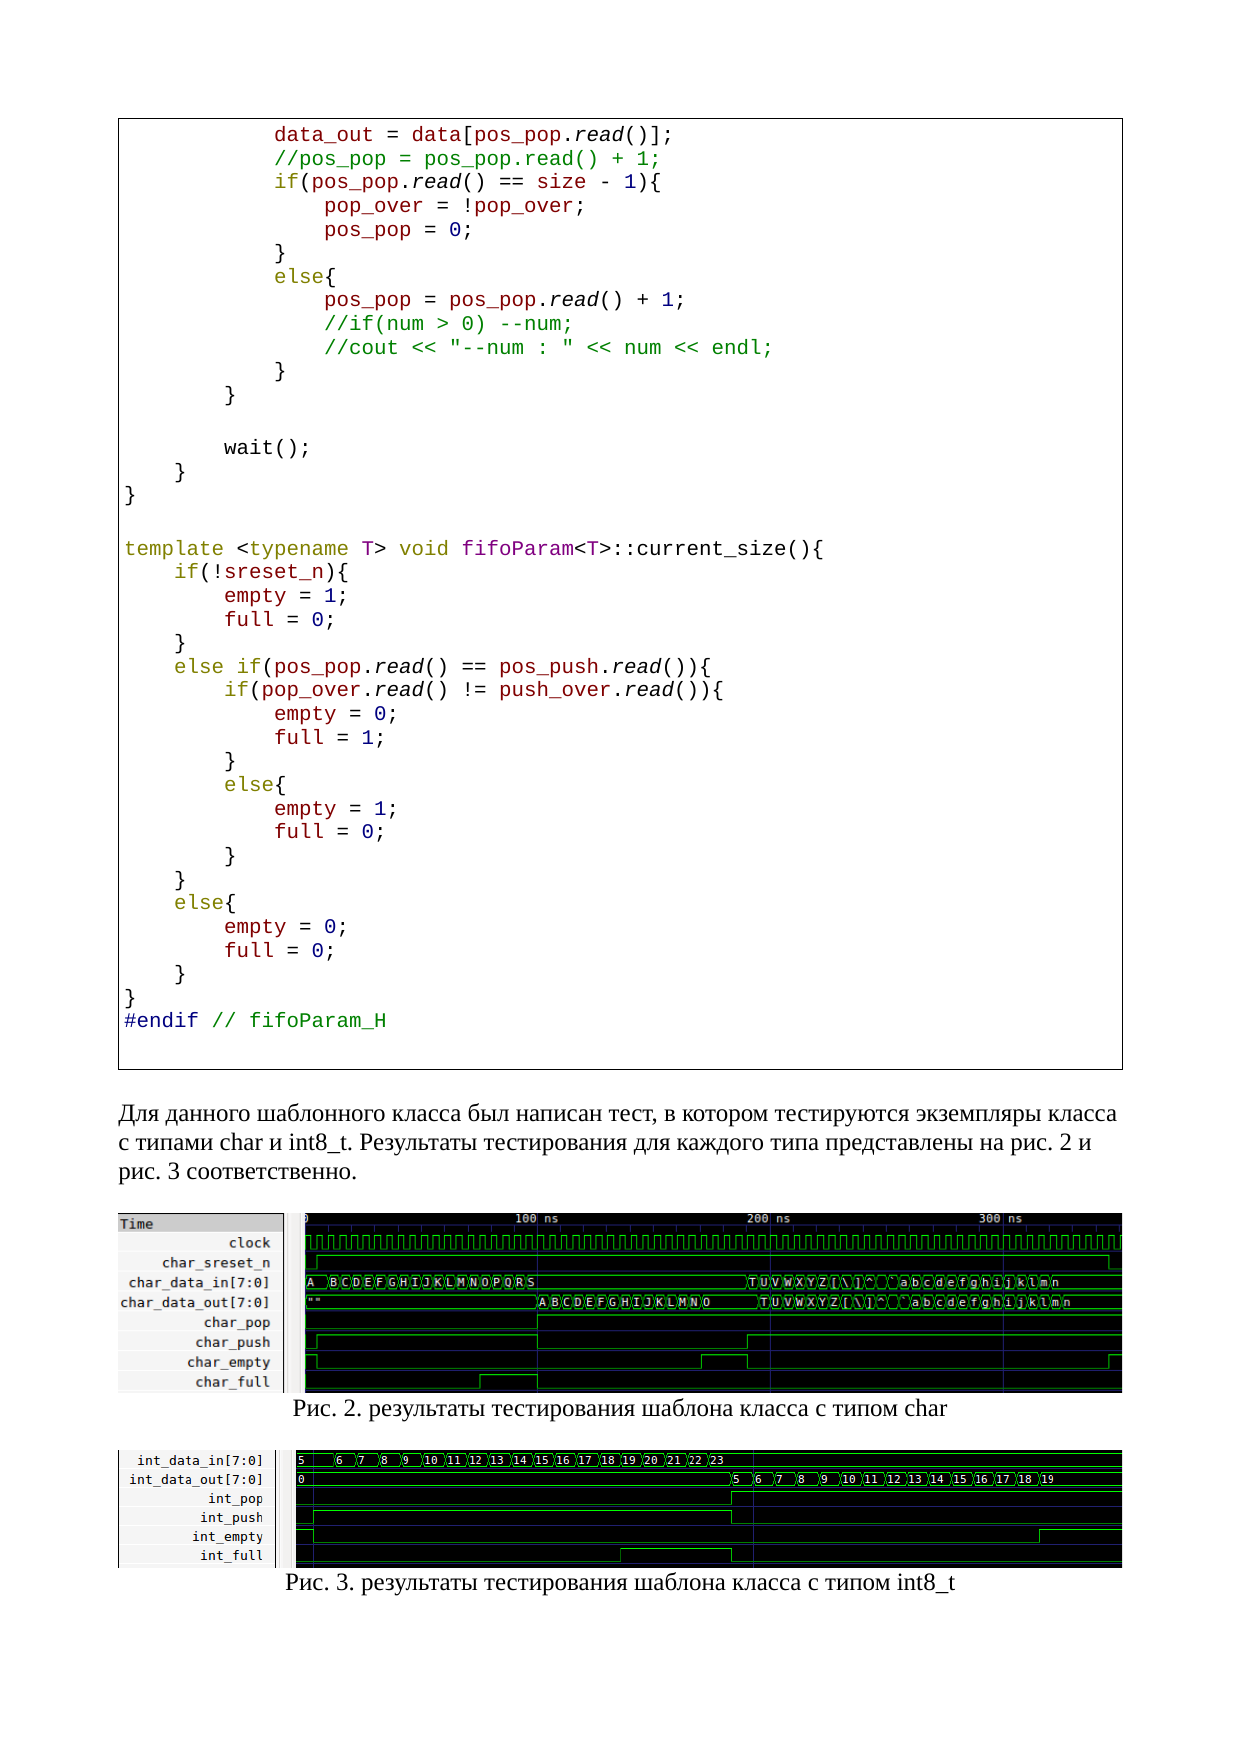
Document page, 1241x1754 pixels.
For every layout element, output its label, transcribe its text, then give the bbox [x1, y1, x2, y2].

picture [118, 1213, 1123, 1393]
table_header data_out = data[pos_pop.read()]; //pos_pop = pos_pop.read() + 1; if(pos_pop.read() == size - 1){ pop_over = !pop_over; pos_pop = 0; } else{ pos_pop = pos_pop.read() + 1; //if(num > 0) --num; //cout << "--num : " << num << endl; } } wait(); } } template <typename T> void fifoParam<T>::current_size(){ if(!sreset_n){ empty = 1; full = 0; } else if(pos_pop.read() == pos_push.read()){ if(pop_over.read() != push_over.read()){ empty = 0; full = 1; } else{ empty = 1; full = 0; } } else{ empty = 0; full = 0; } } #endif // fifoParam_H [119, 119, 1122, 1069]
text Рис. 2. результаты тестирования шаблона класса с типом char [118, 1393, 1122, 1421]
text Рис. 3. результаты тестирования шаблона класса с типом int8_t [118, 1568, 1122, 1596]
picture [118, 1450, 1123, 1568]
text Для данного шаблонного класса был написан тест, в котором тестируются экземпляры класса с типами char и int8_t. Результаты тестирования для каждого типа представлены на рис. 2 и рис. 3 соответственно. [118, 1098, 1122, 1184]
